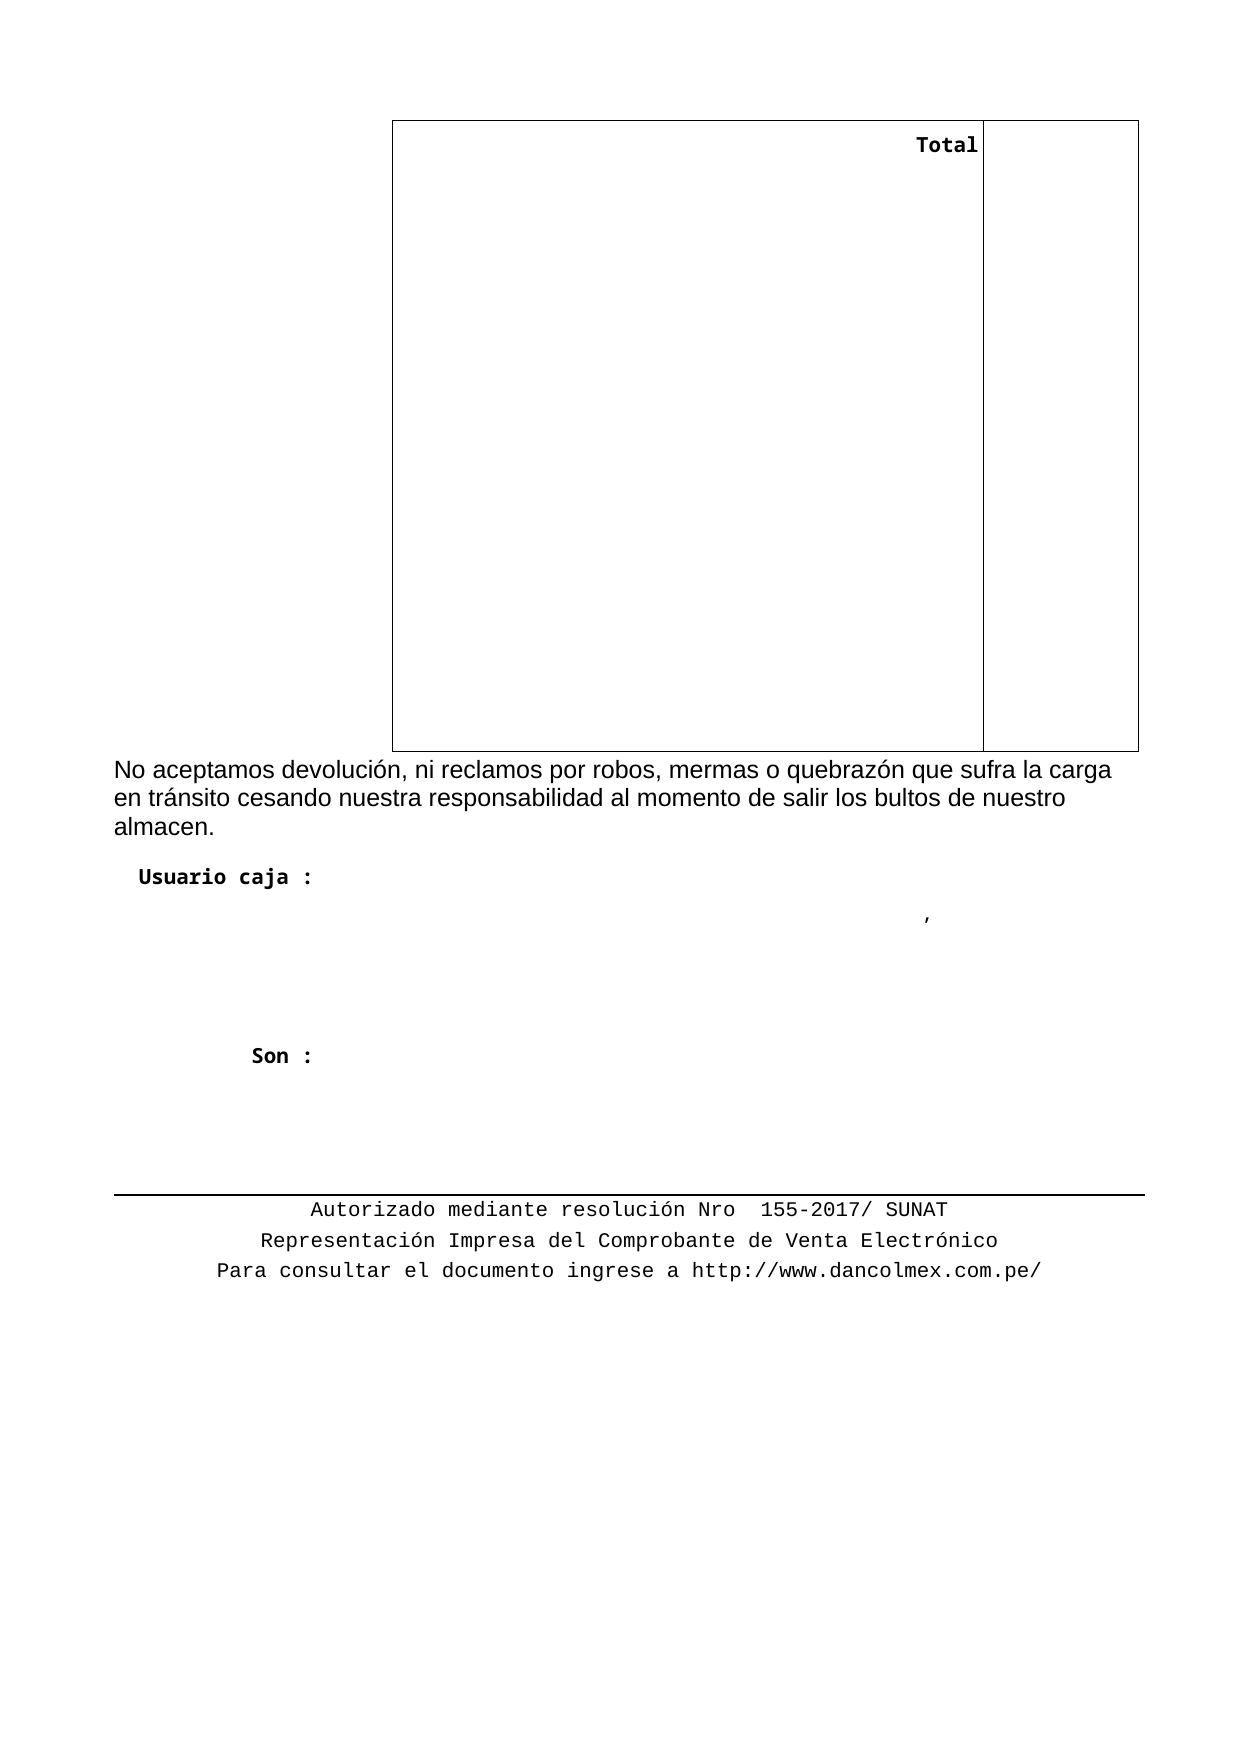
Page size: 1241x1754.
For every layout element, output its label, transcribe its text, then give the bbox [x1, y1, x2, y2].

table_cell <if test="invoice.document_type == 'simple' or invoice.document_type == 'commercial'"><invoice.total_amount></if><if test="invoice.document_type == 'simple_credit' or invoice.document_type == 'commercial_credit'"><invoice.total_amount*-1></if> [984, 121, 1138, 751]
text No aceptamos devolución, ni reclamos por robos, mermas o quebrazón que sufra la carga en tránsito cesando nuestra responsabilidad al momento de salir los bultos de nuestro almacen. [113, 755, 1145, 841]
text <for each="comment in (invoice.comment or '').split('\n')"> [113, 1078, 1145, 1107]
text <comment> [113, 1114, 1145, 1142]
table_header Usuario caja : [114, 854, 319, 1032]
table_cell <invoice.amount_in_letters> [319, 1033, 1145, 1075]
text Autorizado mediante resolución Nro 155-2017/ SUNAT [113, 1199, 1145, 1223]
text Representación Impresa del Comprobante de Venta Electrónico [113, 1229, 1145, 1253]
text </for> [113, 1149, 1145, 1178]
table_cell Total [393, 121, 983, 751]
table_header <choose test=""> <when test="invoice.posted_by"><invoice.posted_by.party.lastname>, <invoice.posted_by.party.name> </when><when test="invoice.posted_by_user"><invoice.posted_by_user.name></when> </choose> [319, 854, 1145, 1032]
text </for> [113, 1290, 1145, 1313]
table_cell Son : [114, 1033, 319, 1075]
text Para consultar el documento ingrese a http://www.dancolmex.com.pe/ [113, 1260, 1145, 1283]
